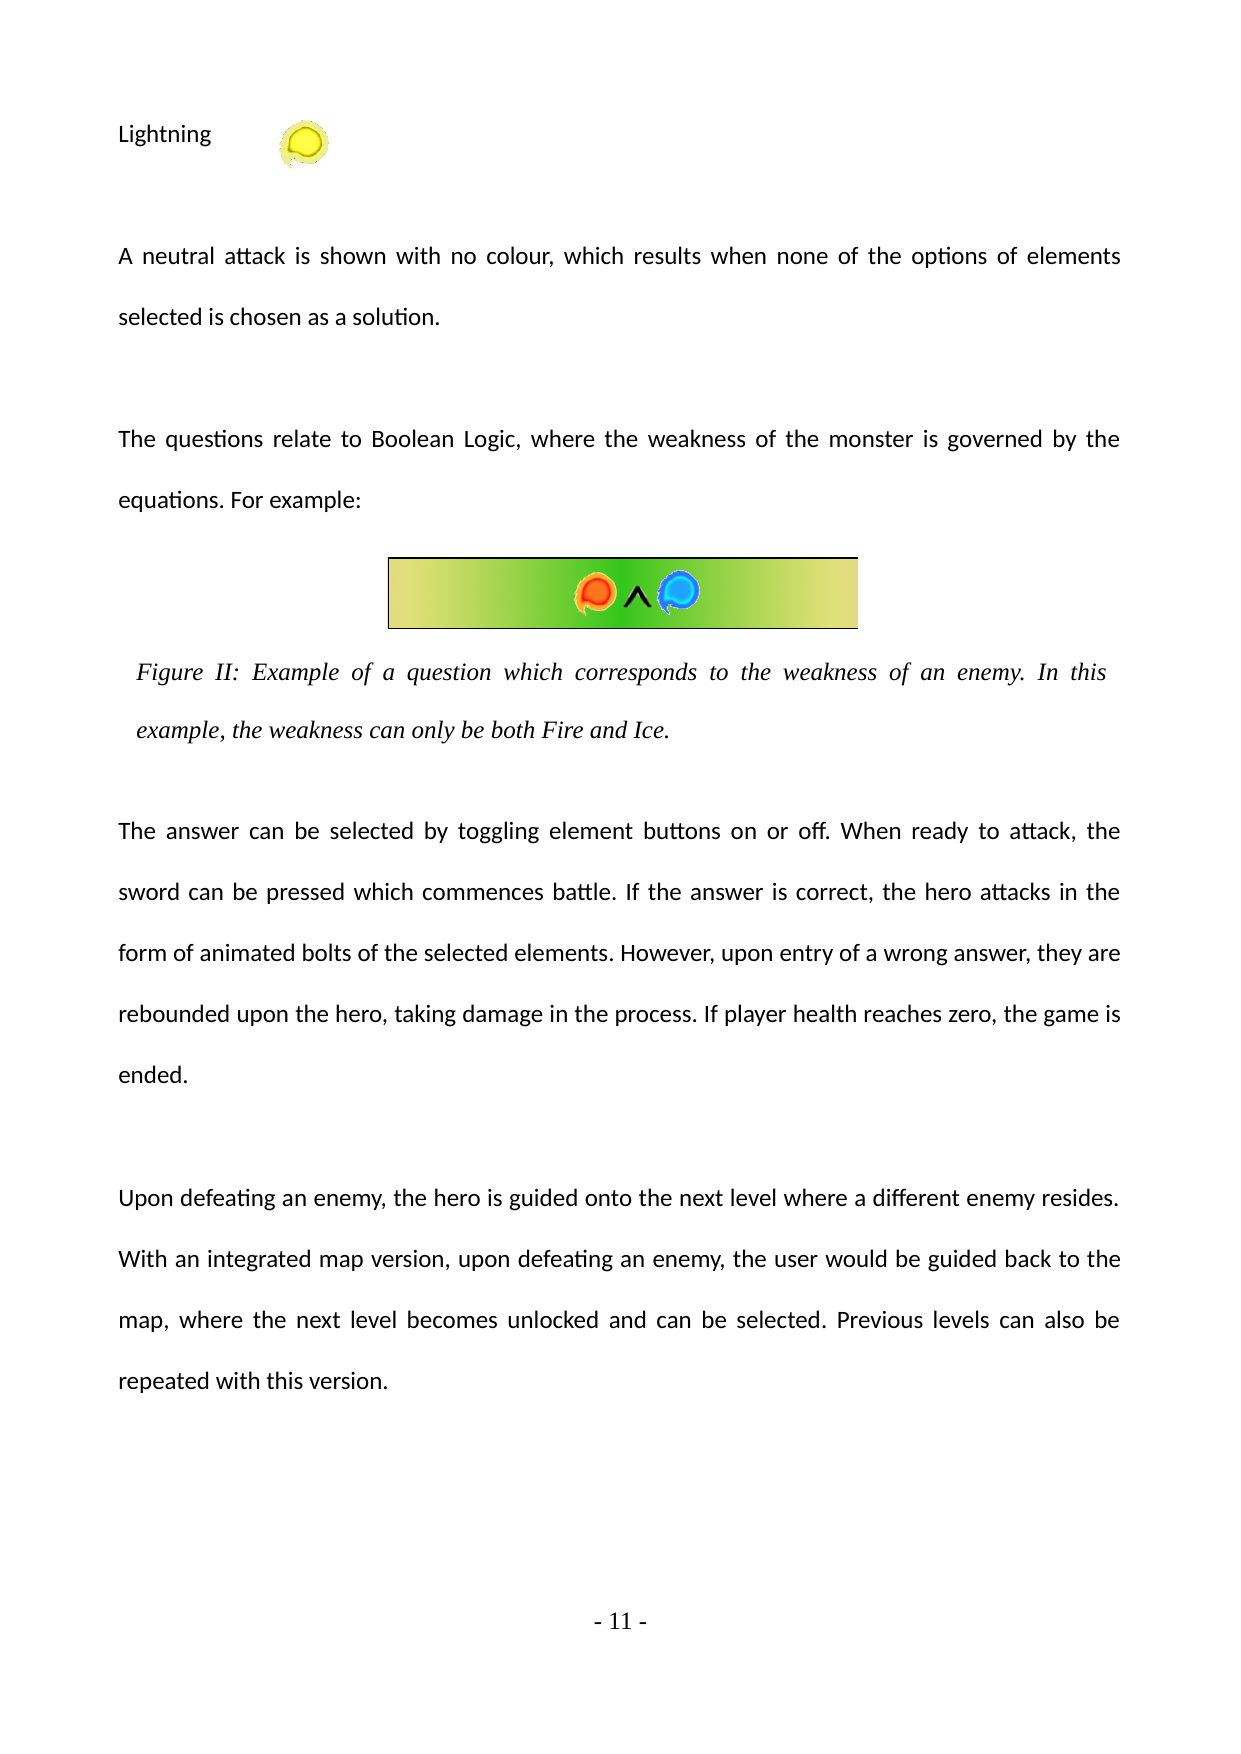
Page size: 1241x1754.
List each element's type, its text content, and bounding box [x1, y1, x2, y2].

picture [276, 118, 332, 176]
text Upon defeating an enemy, the hero is guided onto the next level where a different enemy resides. With an integrated map version, upon defeating an enemy, the user would be guided back to the map, where the next level becomes unlocked and can be selected. Previous levels can also be repeated with this version. [118, 1182, 1122, 1395]
text Lightning [118, 118, 276, 149]
text The answer can be selected by toggling element buttons on or off. When ready to attack, the sword can be pressed which commences battle. If the answer is correct, the hero attacks in the form of animated bolts of the selected elements. However, upon entry of a wrong answer, they are rebounded upon the hero, taking damage in the process. If player health reaches zero, the game is ended. [118, 815, 1122, 1090]
text The questions relate to Boolean Logic, where the weakness of the monster is governed by the equations. For example: [118, 423, 1122, 515]
text Figure II: Example of a question which corresponds to the weakness of an enemy. In this example, the weakness can only be both Fire and Ice. [136, 558, 1110, 743]
picture [387, 557, 858, 629]
text A neutral attack is shown with no colour, which results when none of the options of elements selected is chosen as a solution. [118, 240, 1122, 332]
text [332, 118, 1122, 149]
